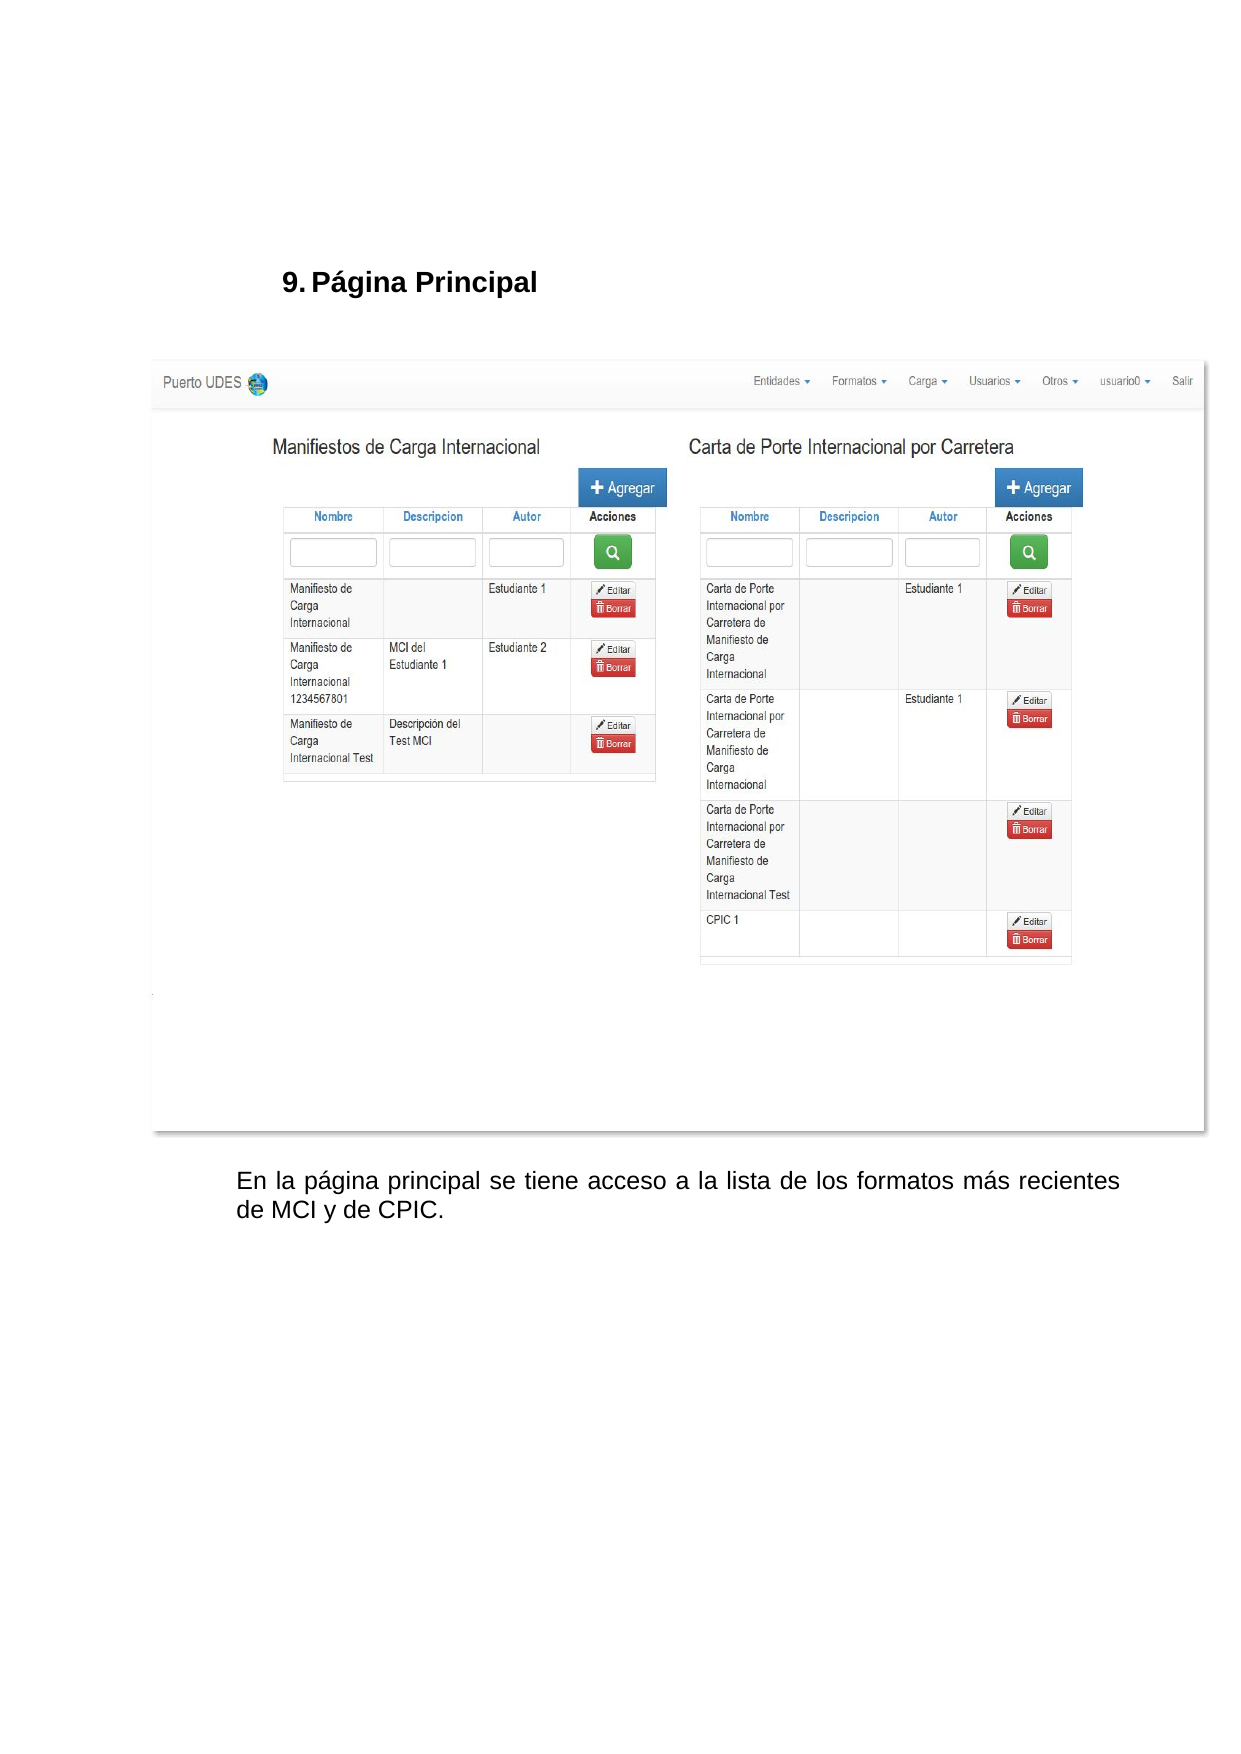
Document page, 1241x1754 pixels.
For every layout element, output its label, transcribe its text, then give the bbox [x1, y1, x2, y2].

text En la página principal se tiene acceso a la lista de los formatos más recientes de MCI y de CPIC. [236, 1166, 1122, 1223]
picture [148, 356, 1210, 1138]
list Página Principal [274, 265, 1122, 298]
